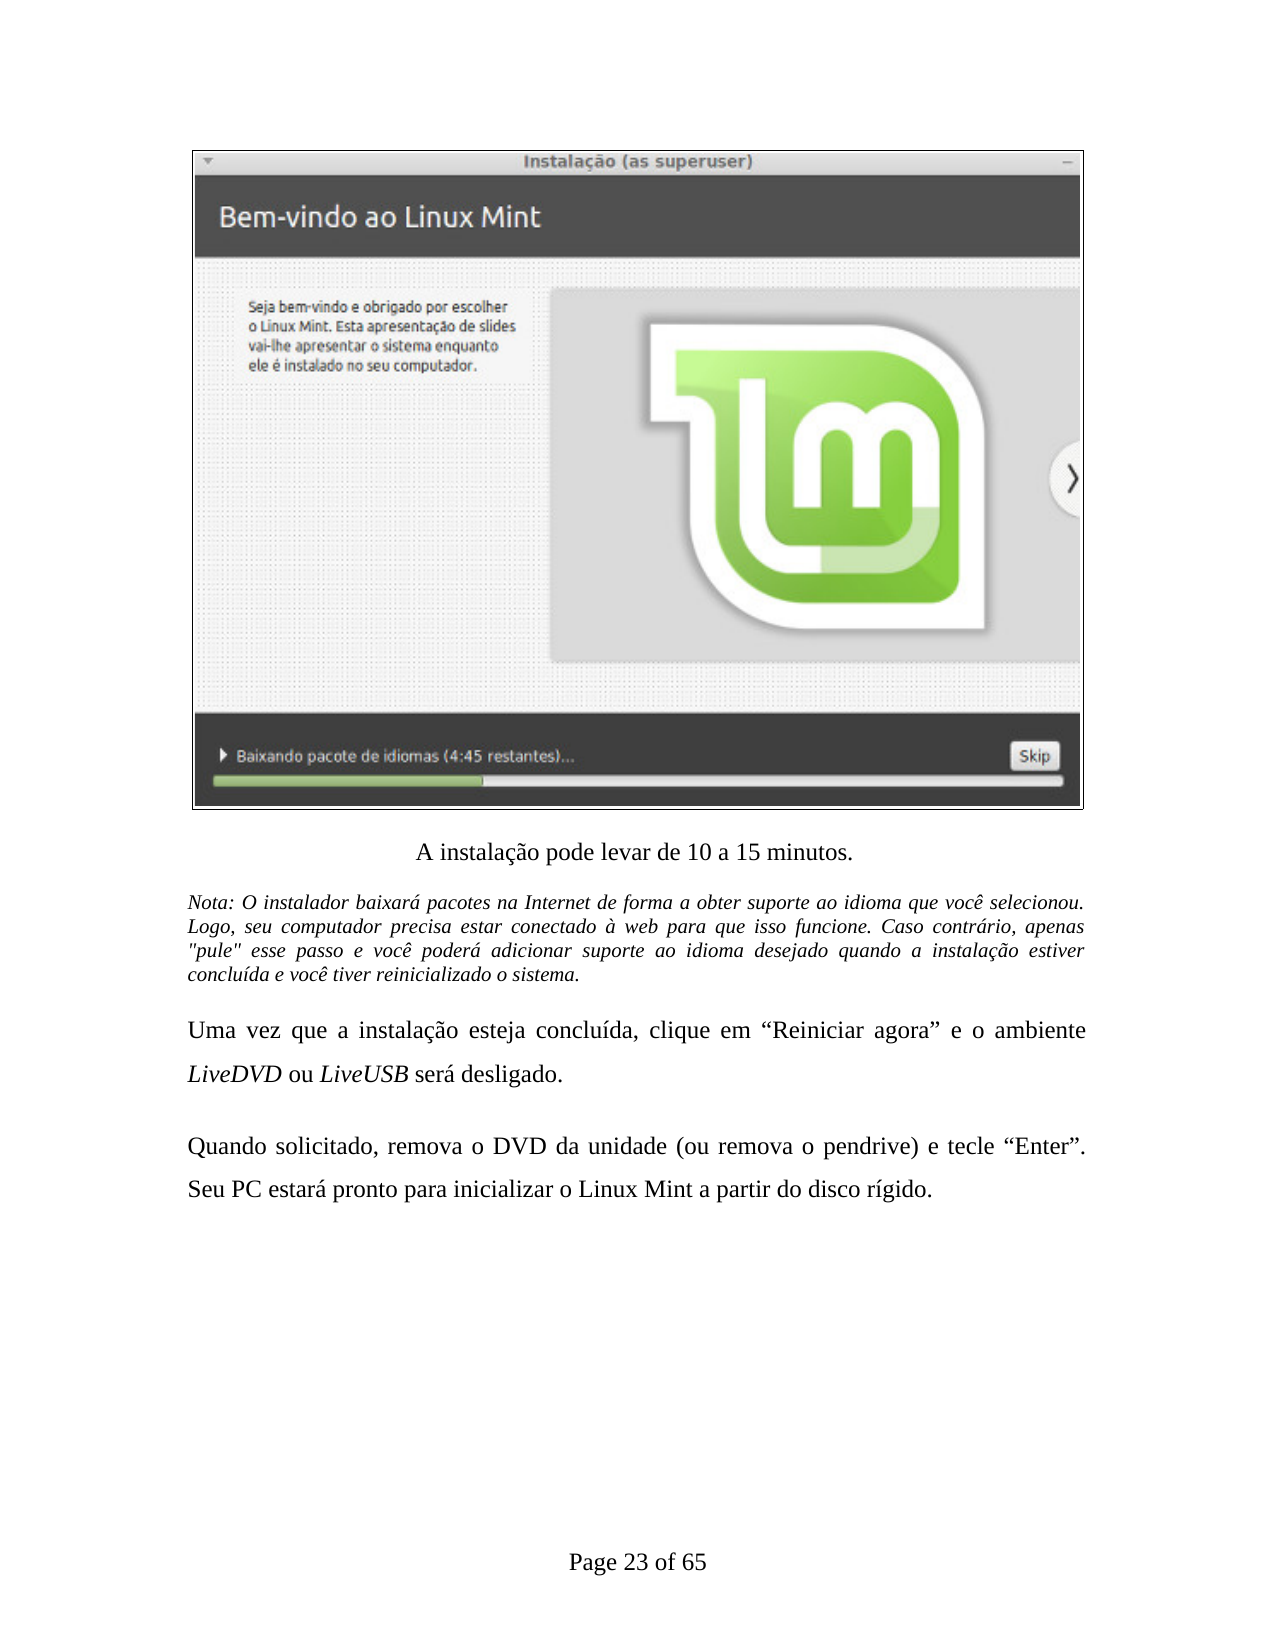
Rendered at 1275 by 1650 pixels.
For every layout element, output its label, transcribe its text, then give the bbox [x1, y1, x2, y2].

text Nota: O instalador baixará pacotes na Internet de forma a obter suporte ao idioma que você selecionou. Logo, seu computador precisa estar conectado à web para que isso funcione. Caso contrário, apenas "pule" esse passo e você poderá adicionar suporte ao idioma desejado quando a instalação estiver concluída e você tiver reinicializado o sistema. [187, 890, 1087, 986]
text Uma vez que a instalação esteja concluída, clique em “Reiniciar agora” e o ambiente LiveDVD ou LiveUSB será desligado. [187, 1016, 1087, 1087]
picture [194, 153, 1080, 806]
text Quando solicitado, remova o DVD da unidade (ou remova o pendrive) e tecle “Enter”. Seu PC estará pronto para inicializar o Linux Mint a partir do disco rígido. [187, 1131, 1087, 1203]
